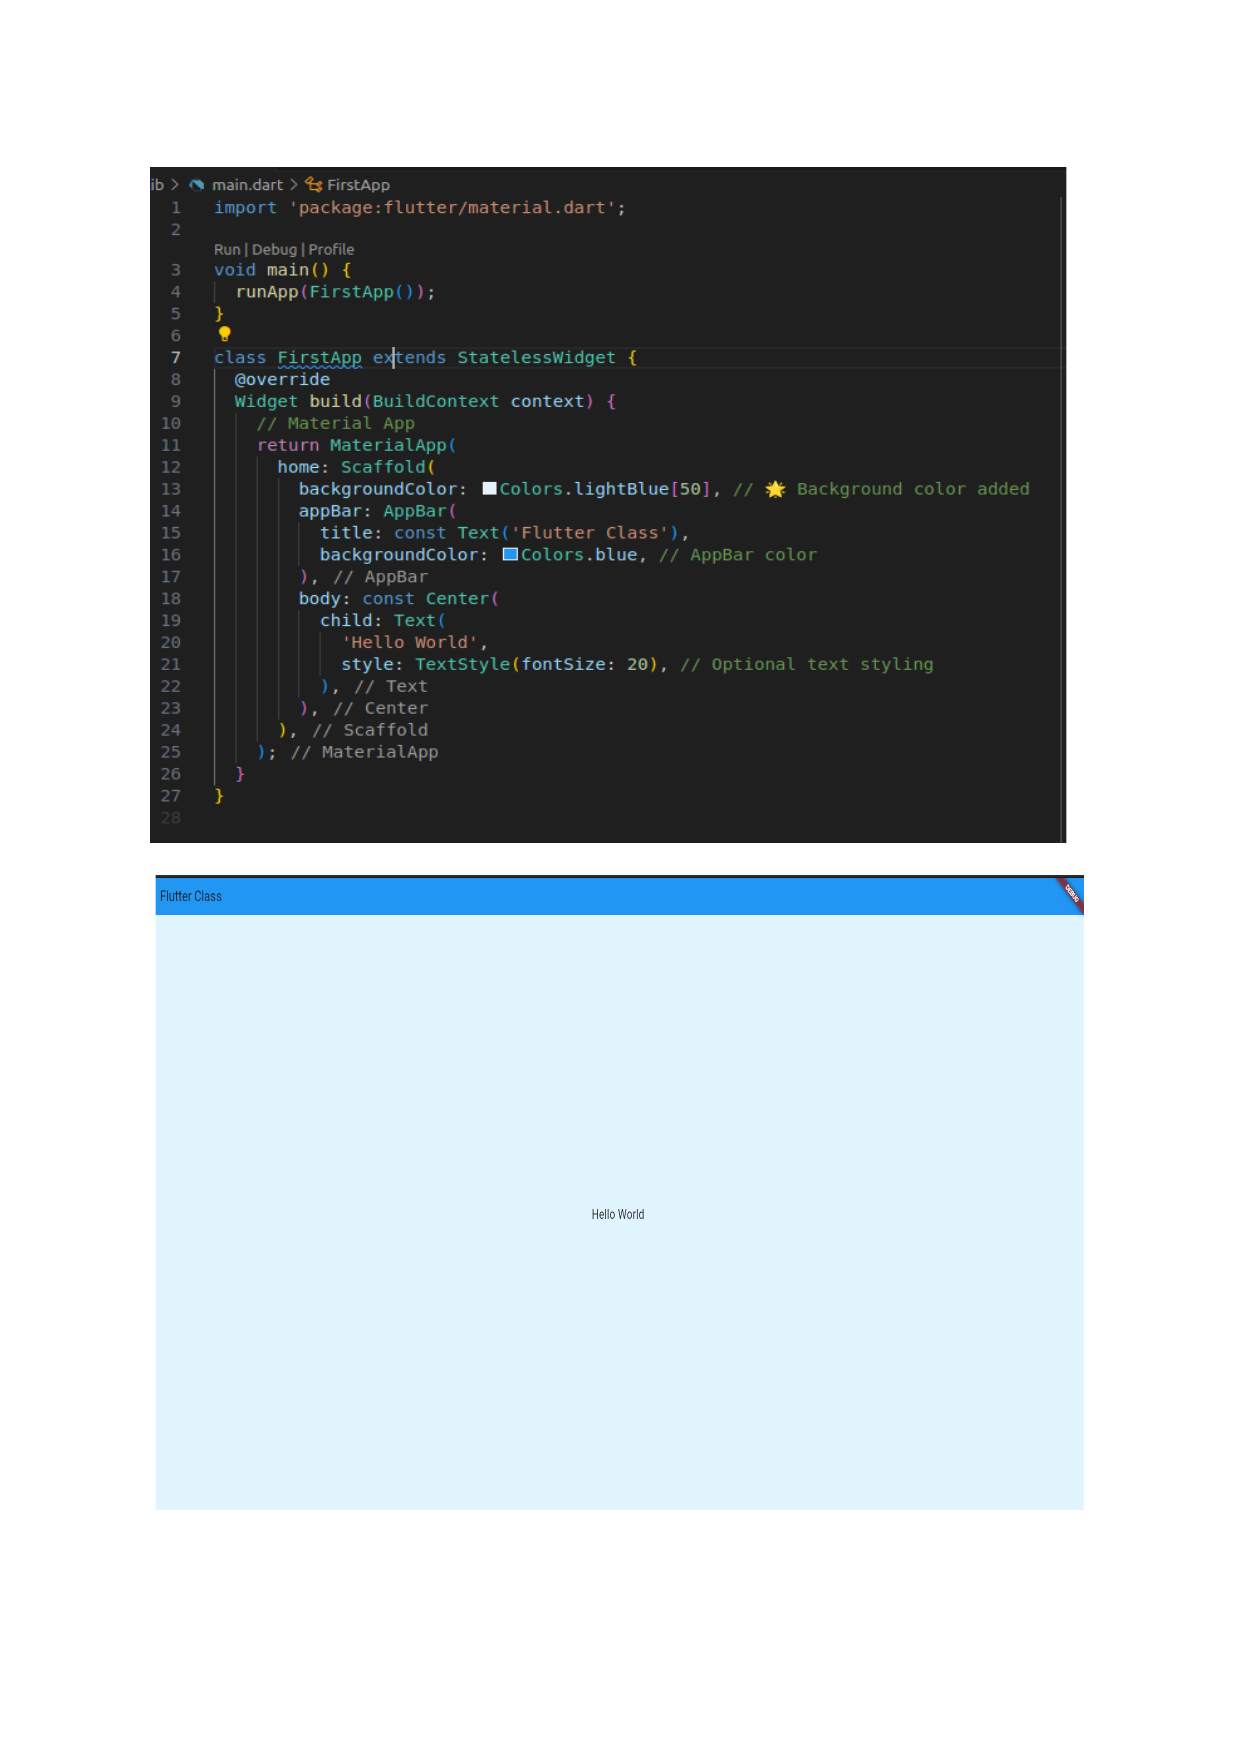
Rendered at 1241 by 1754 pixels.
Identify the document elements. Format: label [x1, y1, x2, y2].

picture [150, 167, 1067, 843]
picture [155, 875, 1084, 1510]
